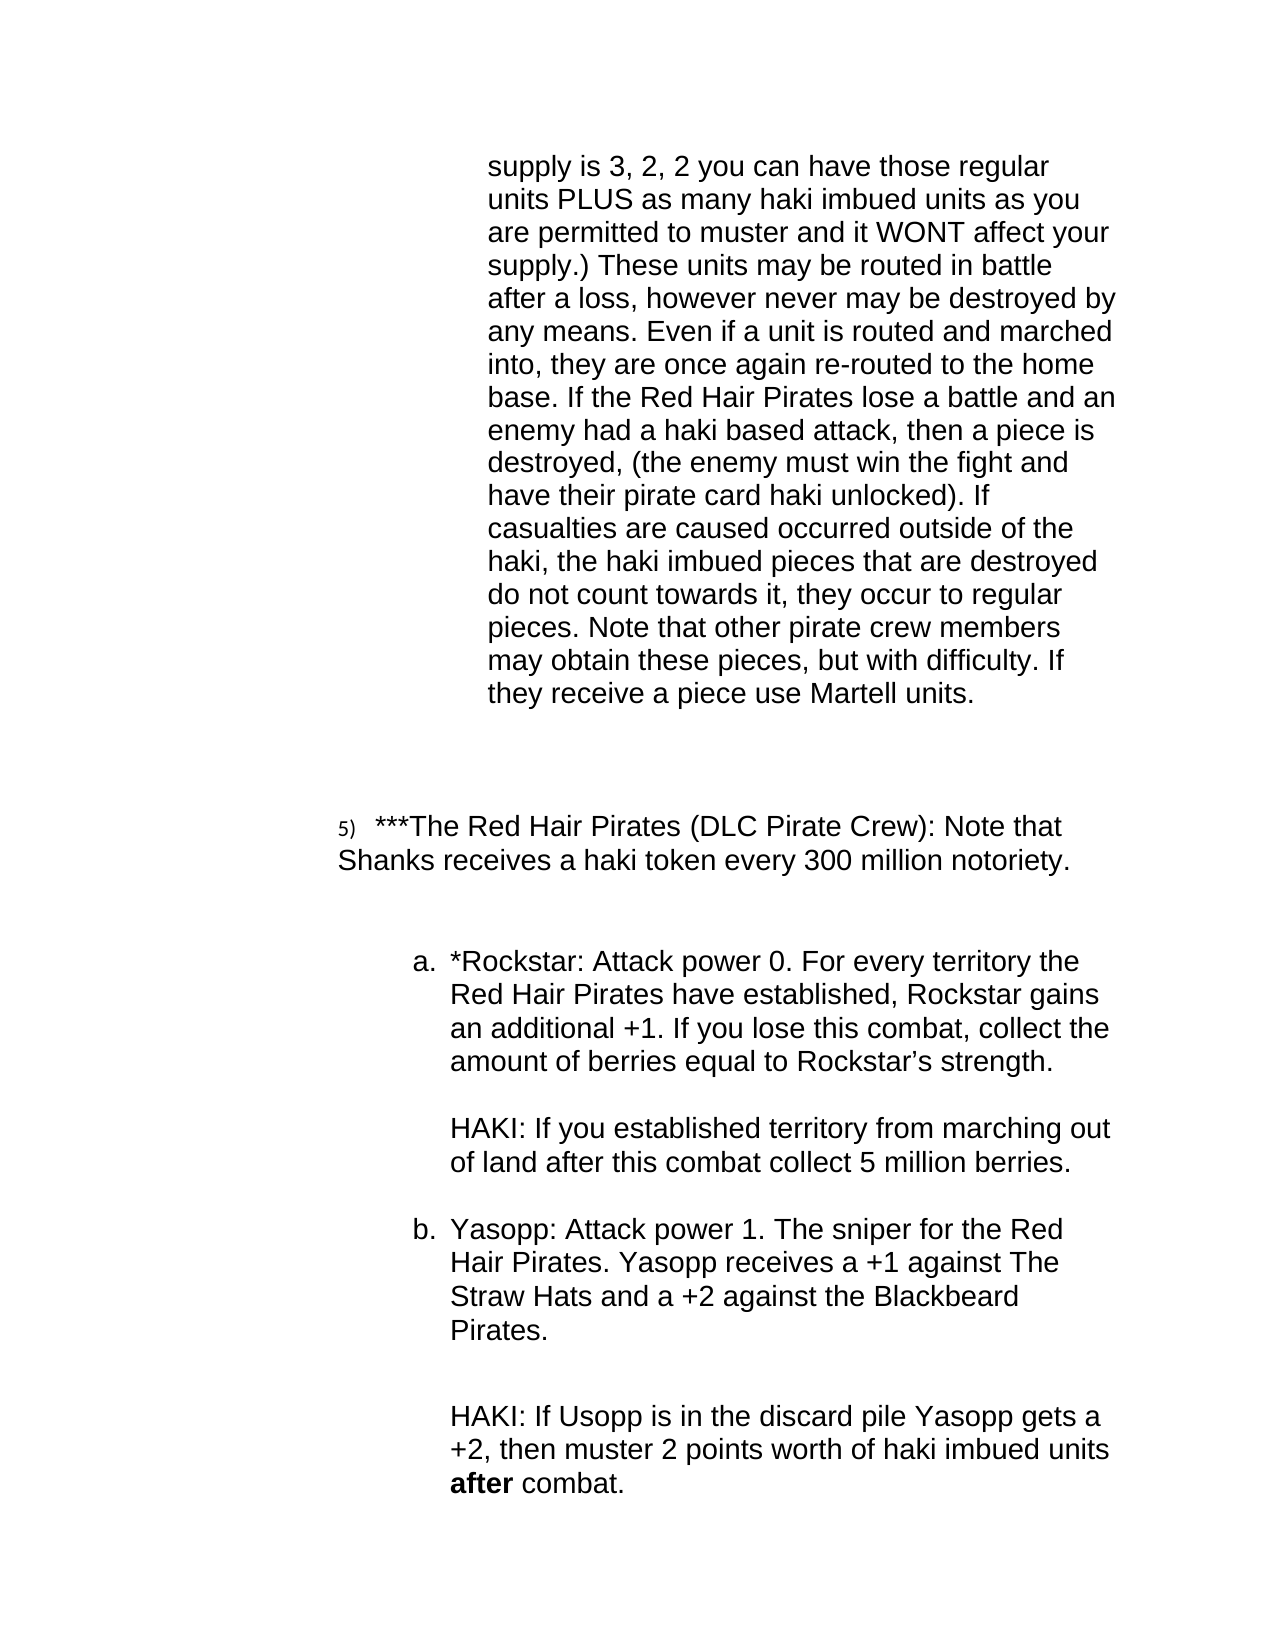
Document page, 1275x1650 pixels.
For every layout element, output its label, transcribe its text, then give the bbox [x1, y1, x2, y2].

list ***The Red Hair Pirates (DLC Pirate Crew): Note that Shanks receives a haki token every 300 million notoriety. [337, 809, 1119, 876]
list *Rockstar: Attack power 0. For every territory the Red Hair Pirates have established, Rockstar gains an additional +1. If you lose this combat, collect the amount of berries equal to Rockstar’s strength. [412, 943, 1119, 1078]
list Yasopp: Attack power 1. The sniper for the Red Hair Pirates. Yasopp receives a +1 against The Straw Hats and a +2 against the Blackbeard Pirates. [412, 1212, 1119, 1346]
text HAKI: If Usopp is in the discard pile Yasopp gets a +2, then muster 2 points worth of haki imbued units after combat. [450, 1398, 1119, 1499]
text supply is 3, 2, 2 you can have those regular units PLUS as many haki imbued units as you are permitted to muster and it WONT affect your supply.) These units may be routed in battle after a loss, however never may be destroyed by any means. Even if a unit is routed and marched into, they are once again re-routed to the home base. If the Red Hair Pirates lose a battle and an enemy had a haki based attack, then a piece is destroyed, (the enemy must win the fight and have their pirate card haki unlocked). If casualties are caused occurred outside of the haki, the haki imbued pieces that are destroyed do not count towards it, they occur to regular pieces. Note that other pirate crew members may obtain these pieces, but with difficulty. If they receive a piece use Martell units. [487, 150, 1119, 709]
text HAKI: If you established territory from marching out of land after this combat collect 5 million berries. [450, 1111, 1119, 1178]
